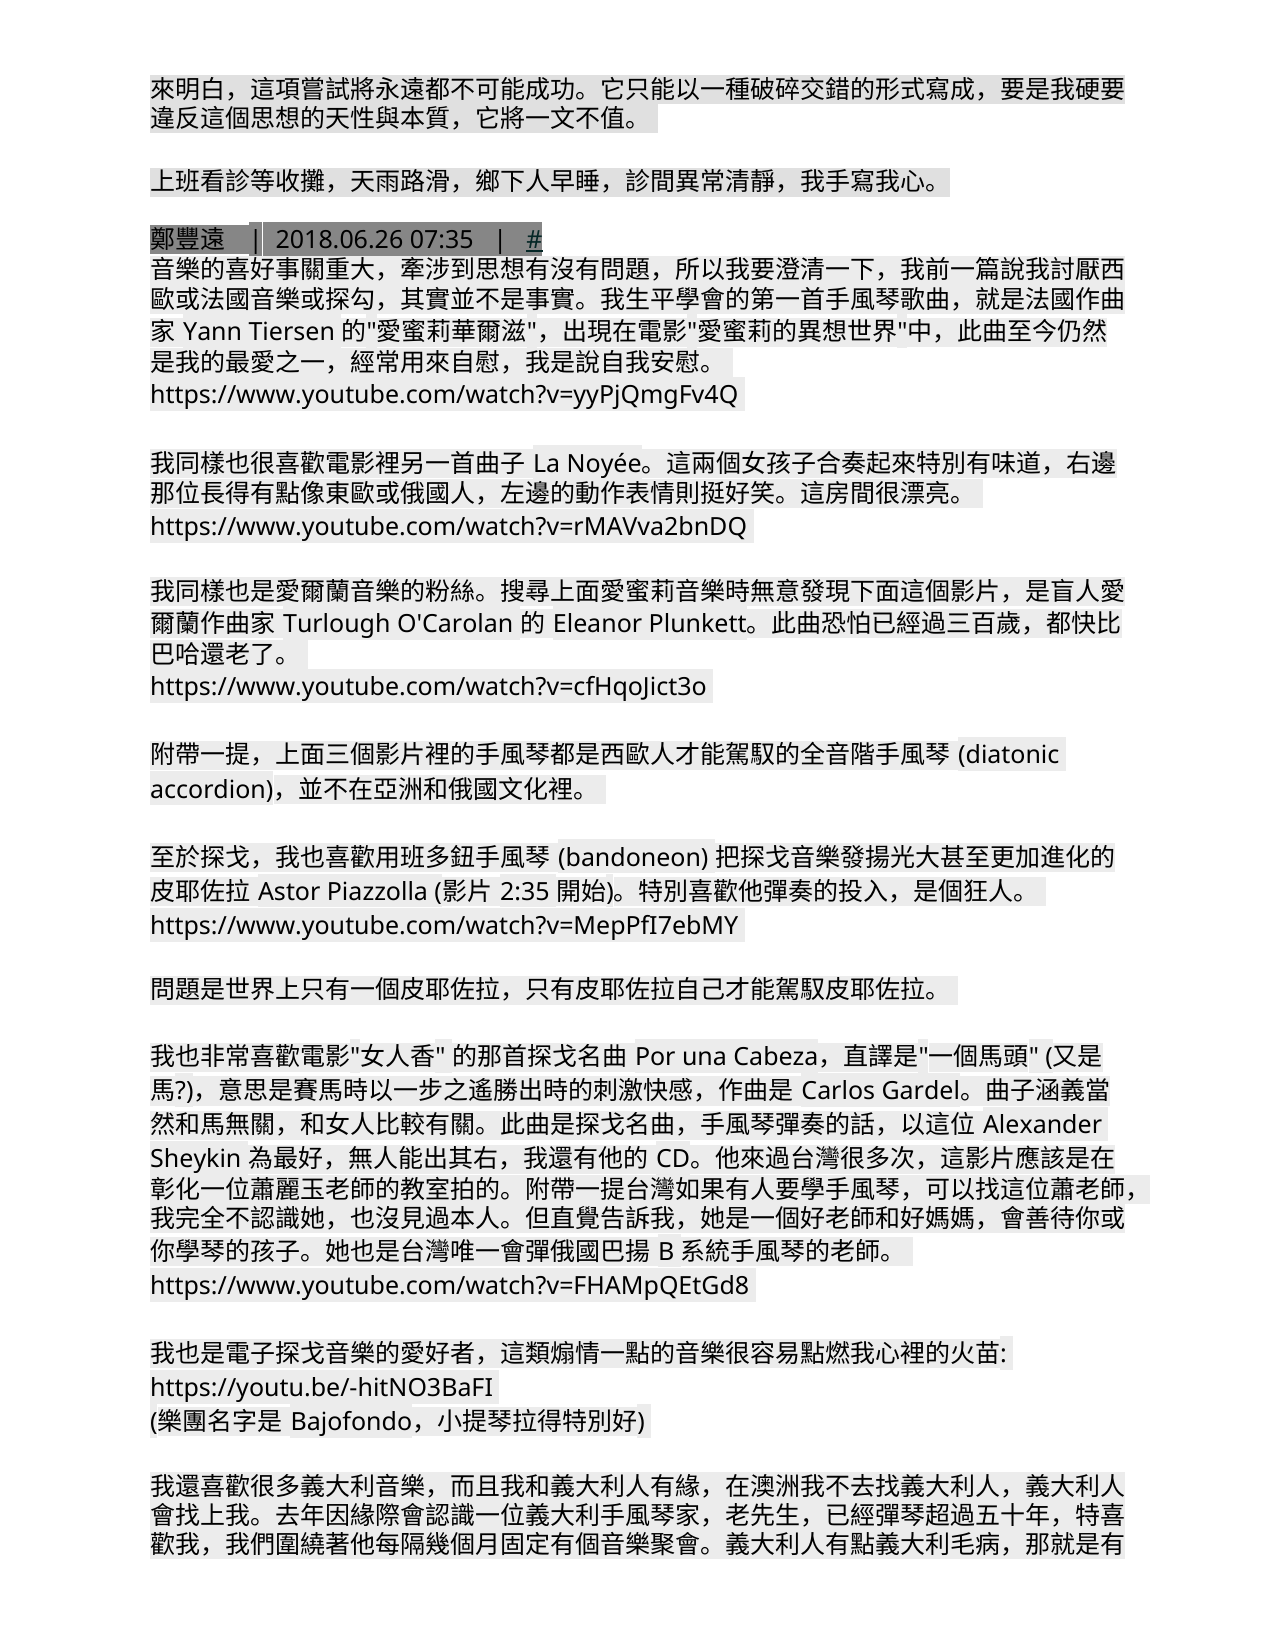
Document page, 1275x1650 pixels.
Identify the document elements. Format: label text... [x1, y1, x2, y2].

text 小時候沒有動保運動，屠宰場猶如戰場，毫無悲憫。 七歲前很喜歡吃肉，直到搬了家，每天走路上學時必須經過台南運河旁一家屠宰場，我這才知道肉是怎麼來的。有一天，我看見一頭豬，被人往咽喉插進一把長刀，牠掙脫繩索，痛得滿場亂竄，發出可怕叫聲，而那把長刀就插在牠的喉嚨上，鮮血狂噴。屠宰場工人看了這景象，覺得好笑，個個臉上掛著互相捉狹嘻戲的笑容。 在那天之後，一直到今天，我就沒再吃肉。我父母一直都不知道原因。因為擔心我營養不良，有一回，七、八歲或八、九歲左右，我媽堵住房門，讓我無處可逃，隨即端來一碗雞湯，打算逼我就範。我見前門已無去路，情急之下，跳窗而逃，就像逃犯一樣，躲入附近荒野草叢中，直到深夜十一點多才返家。 在那次奪窗而逃的激烈事件後，我爸媽便斷了這條心，不再企圖要我吃肉；直到他們過世，我之不吃肉的原因，對他們始終是個謎。 但你可別以為豬隻宰殺時的痛苦哀嚎必然淒厲可怕，事實上並非如此。我從家中二樓的房間，夜裏總是可以聽到遠方傳來的豬叫聲。在我很小的時候就發現這樣一件事：原本充滿痛苦的淒厲叫聲，當它越過那一大片草叢，混合著夜裏清涼的空氣傳到耳邊時，聲音變細變柔了，就像遠方小嬰兒欷欷訴訴的哭聲，甚至就像戀人的枕邊細語，如此多情，如此溫柔。 常在文字中反覆提起這事，影響之大，難以言喻。也許人的一生總是不脫某種基調，魂縈夢牽，揮之不去，顛沛如是，造次亦如是。某個意義上，也許我就是那樣一頭豬，痛苦的哀嚎，跨過時空，跨過一片荒野，感覺就不一樣了，搞不好人們還以為你是愛好舞文弄墨的文青呢。 伍迪艾倫有部電影很好笑。有一天，他來到一個朋友家裏，聽到浴室中傳來美妙歌聲，驚為天人，原來是朋友老公在洗澡，邊洗邊唱歌，歌聲實在太美妙了，於是就大力勸說，幫忙安排表演，公開演唱。結果演唱得五音不全，相當失敗，因為在浴室裏唱歌是一回事，在眾人面前搔首弄姿引吭高歌又是另一回事。 後來，伍迪艾倫就想辦法，讓他在一個密閉的活動浴室中登台演出，看不見觀眾，兀自邊洗澡邊唱，天籟歌聲，果然馬上又一鳴驚人。 有些人就是這樣一種浴室演唱家，上不了檯面，而只適合在一個密閉小空間裏頭，訴說一己悲歡；而這 "歌聲" 如果會對人產生影響，並非我所樂見。常有人要找我做這個做那個，擴大影響力與能見度云云；尤有甚者，上下品頭論足，不論褒貶，依舊難堪。 最近回信給一位朋友，信裏寫到我常說的維根斯坦那句話："我想寫一本好書，但是那樣的時光早已流逝"。這是維根斯坦在他死後出版的書 "Philosophical Investigations" 之前言裏頭所說的一句話。我在信裏寫道： "當年抵達英國的第三天，看到這句話，很感動，因此當天便馬上決定要以他做為研究對象，不知道為什麼，也不知道是被什麼感動，人生竟然頓時豬羊變色，起了天翻地覆的變化。幸或不幸？惟有天知曉。也許這句 '自我實現' 的箴言或預言，也將會實現在我自己身上。當某種悲劇像魔咒一樣打動一個人的心，魔咒往往就會在那個人身上應驗。" 除了這句話，其實該書前言裏頭還有另外一段話，同樣在那一天對我產生很大的影響，彷彿說中了我內心深處一個從來無人可訴說的極大困擾。小時候有嚴重的閱讀障礙，無法讀字，就連表達似乎也有極大困難，也許那是因為我們怎麼 "說"，恰恰繫於我們怎麼 "看"。我既然那樣看，便無法這樣說。之所以很少提起這事是因為，我不相信有人能理解我和這些話之間的絕對關聯性。 維根斯坦的原文是這樣： After several unsuccessful attempts to weld my results together into such a whole, I realized that I should never succeed. The best that I could write would never be more than philosophical remarks; my thoughts were soon crippled if I tried to force them on in any single direction against their natural inclination.——And this was, of course, connected with the very nature of the investigation. For this compels us to travel over a wide field of thought criss-cross in every direction.—The philosophical remarks in this book are, as it were, a number of sketches of landscapes which were made in the course of these long and involved journeyings. 意思大約是這樣：我曾多次企圖把我的想法整合成一種系統性的整體，但卻失敗了。我後來明白，這項嘗試將永遠都不可能成功。它只能以一種破碎交錯的形式寫成，要是我硬要違反這個思想的天性與本質，它將一文不值。 上班看診等收攤，天雨路滑，鄉下人早睡，診間異常清靜，我手寫我心。 [150, 75, 1125, 197]
text 鄭豐遠 | 2018.06.26 07:35 | # [150, 222, 1125, 256]
text 音樂的喜好事關重大，牽涉到思想有沒有問題，所以我要澄清一下，我前一篇說我討厭西歐或法國音樂或探勾，其實並不是事實。我生平學會的第一首手風琴歌曲，就是法國作曲家 Yann Tiersen 的"愛蜜莉華爾滋"，出現在電影"愛蜜莉的異想世界"中，此曲至今仍然是我的最愛之一，經常用來自慰，我是說自我安慰。 https://www.youtube.com/watch?v=yyPjQmgFv4Q 我同樣也很喜歡電影裡另一首曲子 La Noyée。這兩個女孩子合奏起來特別有味道，右邊那位長得有點像東歐或俄國人，左邊的動作表情則挺好笑。這房間很漂亮。 https://www.youtube.com/watch?v=rMAVva2bnDQ 我同樣也是愛爾蘭音樂的粉絲。搜尋上面愛蜜莉音樂時無意發現下面這個影片，是盲人愛爾蘭作曲家 Turlough O'Carolan 的 Eleanor Plunkett。此曲恐怕已經過三百歲，都快比巴哈還老了。 https://www.youtube.com/watch?v=cfHqoJict3o 附帶一提，上面三個影片裡的手風琴都是西歐人才能駕馭的全音階手風琴 (diatonic accordion)，並不在亞洲和俄國文化裡。 至於探戈，我也喜歡用班多鈕手風琴 (bandoneon) 把探戈音樂發揚光大甚至更加進化的皮耶佐拉 Astor Piazzolla (影片 2:35 開始)。特別喜歡他彈奏的投入，是個狂人。 https://www.youtube.com/watch?v=MepPfI7ebMY 問題是世界上只有一個皮耶佐拉，只有皮耶佐拉自己才能駕馭皮耶佐拉。 我也非常喜歡電影"女人香" 的那首探戈名曲 Por una Cabeza，直譯是"一個馬頭" (又是馬?)，意思是賽馬時以一步之遙勝出時的刺激快感，作曲是 Carlos Gardel。曲子涵義當然和馬無關，和女人比較有關。此曲是探戈名曲，手風琴彈奏的話，以這位 Alexander Sheykin 為最好，無人能出其右，我還有他的 CD。他來過台灣很多次，這影片應該是在彰化一位蕭麗玉老師的教室拍的。附帶一提台灣如果有人要學手風琴，可以找這位蕭老師，我完全不認識她，也沒見過本人。但直覺告訴我，她是一個好老師和好媽媽，會善待你或你學琴的孩子。她也是台灣唯一會彈俄國巴揚 B 系統手風琴的老師。 https://www.youtube.com/watch?v=FHAMpQEtGd8 我也是電子探戈音樂的愛好者，這類煽情一點的音樂很容易點燃我心裡的火苗: https://youtu.be/-hitNO3BaFI (樂團名字是 Bajofondo，小提琴拉得特別好) 我還喜歡很多義大利音樂，而且我和義大利人有緣，在澳洲我不去找義大利人，義大利人會找上我。去年因緣際會認識一位義大利手風琴家，老先生，已經彈琴超過五十年，特喜歡我，我們圍繞著他每隔幾個月固定有個音樂聚會。義大利人有點義大利毛病，那就是有點色瞇瞇，他經常說阿遠你老婆真漂亮，你能不能幫我也找一個? 一開始以為是開玩笑，後來才知道這是澳洲社會的悲哀之一，題外話，不提也罷。 特別喜歡義大利電影 ”郵差 (IL POSTINO)” 裡頭那首曲子，演奏是 Jo Brunenberg，一個我很喜歡的素人手風琴家，對音樂充滿熱情。 https://www.youtube.com/watch?v=Rg1LhiTQ8MQ 我同樣喜歡很多流行音樂，這一首是改編自兩個月前剛早逝的流行音樂才子 Avicii 的 Wake Me Up。手風琴與吉他合奏，特別好聽。手風琴是 Yaroslav Habshiy，吉他是 Roman Andrukhiv。 https://www.youtube.com/watch?v=ycaXK-R7dK0 總之音樂是私好，對我來說沒公眾意義，在版面寫這些只是想說一些說不出來的事，避免讓人因為我貼了幾個連結或說了什麼話，就以為我”只”是那樣的人，或以為我在批評別人的喜好，其實完全沒那意思。我的電腦裡有 150 幾個手風琴家的資料夾，而且我應該算是那種口味不拘的人，只要是好吃好玩好看好聽的東西，我都很容易上癮，對各種流行事物和娛樂都沒有抵抗力。我上面說對俄國的嚮往，但嚮往也只是嚮往，我知道我此生可能與它是無緣了。 澳洲天冷，經常想起韋瓦第的”冬” https://www.youtube.com/watch?v=GGVx6rhDZ5c 俄國手風琴家 Viktor Barinov，特別投入 另一版本: https://www.youtube.com/watch?v=2uIqKSvbK-I 演奏是手風琴界的搖滾名星 Aydar Gainullin，但他其實是古典學院科班出身，很不像俄國人的一個俄國人 另一版本，第二樂章特別美 (3:58 開始): https://www.youtube.com/watch?v=eN-edxHZWKQ 演奏 Elisa van Kesteren，同樣是俄國人 另一首冬天的曲子是俄國作曲家 Wladislaw Solotariow 所作的 Winter Morning: https://www.youtube.com/watch?v=qinU0VVv8-0 演奏是上面說過的 Jo Brunenberg 太多了。音樂的事說不完的，一個人的心全被這些東西佔滿，其實就像被什麼附身一樣，到底是一種祝福還是詛咒，是一種賞還是罰，其實也說不清了。 [150, 256, 1125, 1559]
